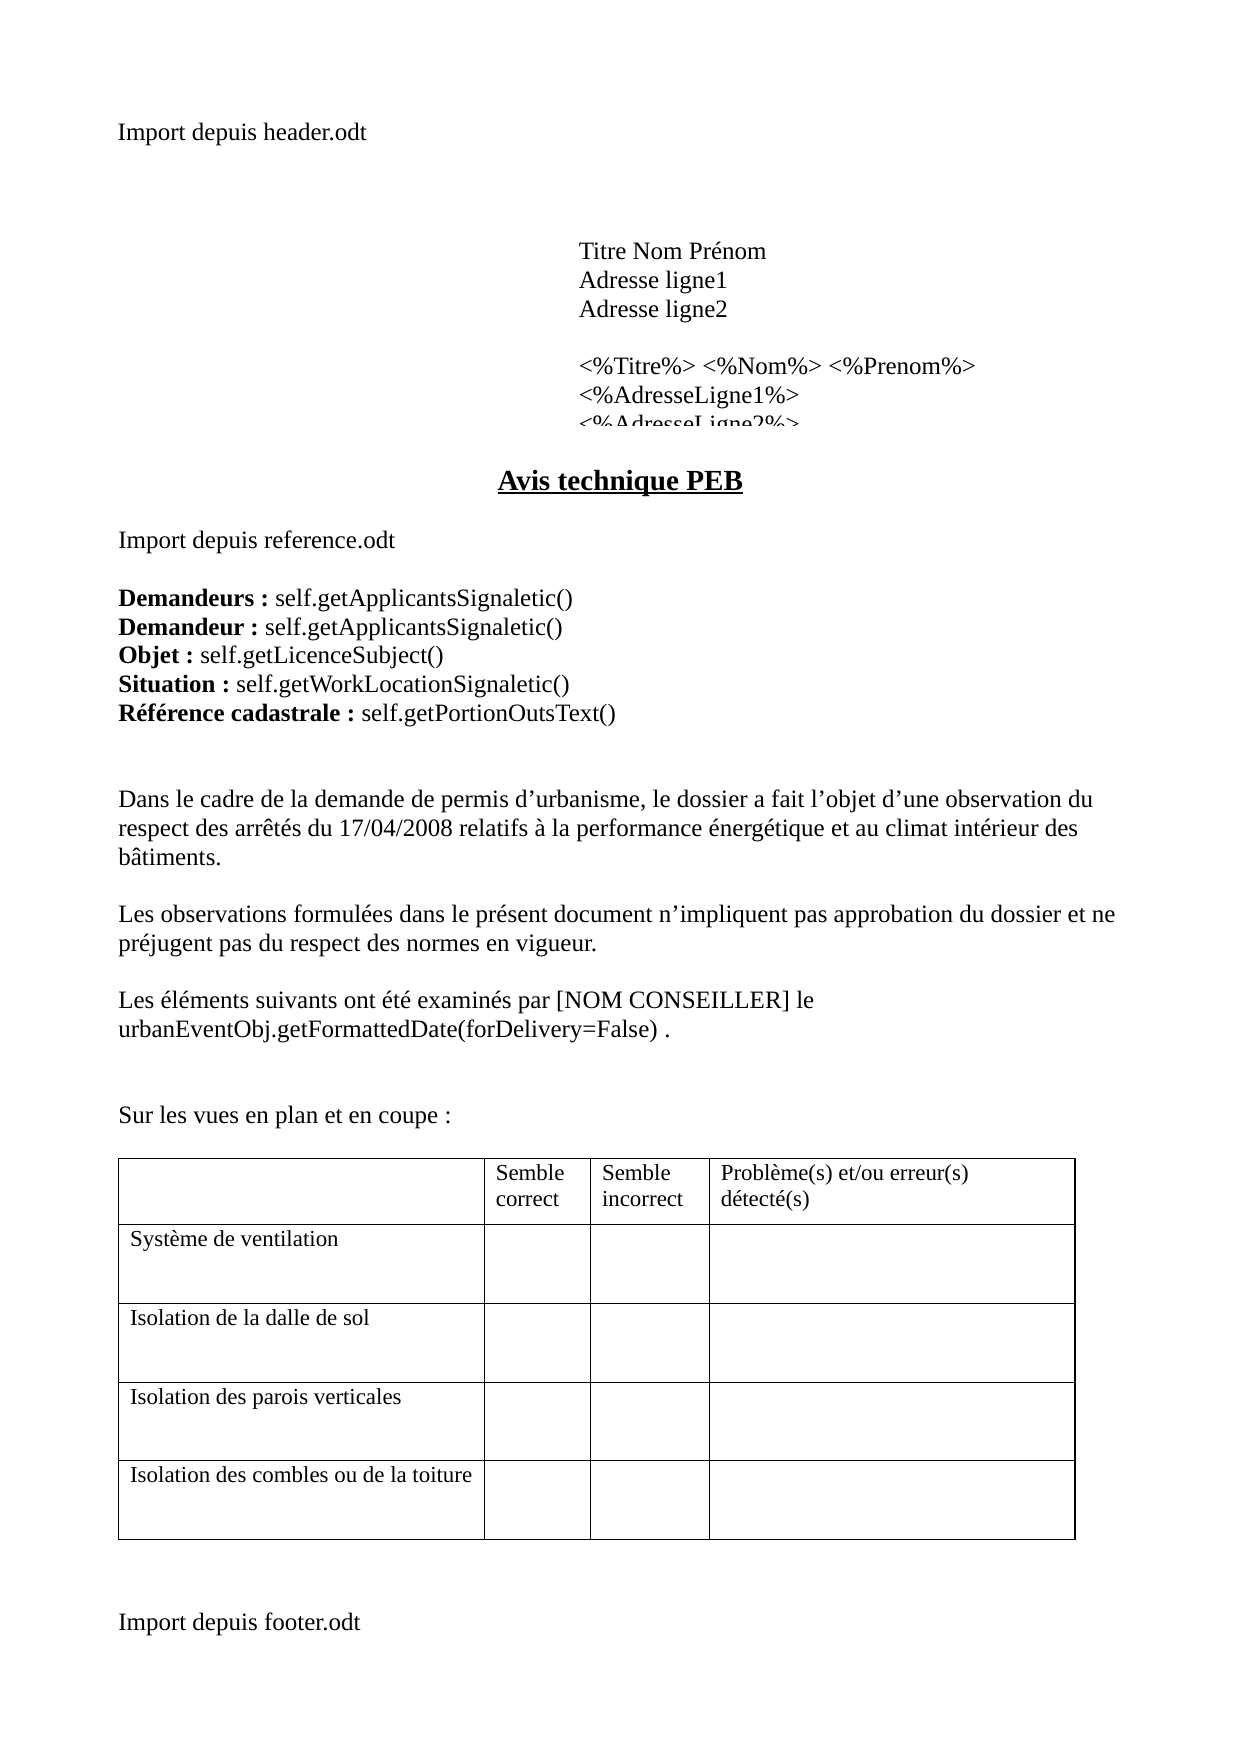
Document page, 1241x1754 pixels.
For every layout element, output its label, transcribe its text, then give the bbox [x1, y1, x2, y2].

table_cell [485, 1461, 590, 1539]
table_cell Isolation de la dalle de sol [119, 1304, 484, 1382]
text Les éléments suivants ont été examinés par [NOM CONSEILLER] le urbanEventObj.getFormattedDate(forDelivery=False) . [118, 985, 1122, 1043]
table_cell [485, 1304, 590, 1382]
text Dans le cadre de la demande de permis d’urbanisme, le dossier a fait l’objet d’une observation du respect des arrêtés du 17/04/2008 relatifs à la performance énergétique et au climat intérieur des bâtiments. [118, 784, 1122, 870]
table_header Problème(s) et/ou erreur(s) détecté(s) [710, 1159, 1074, 1224]
table_cell [485, 1383, 590, 1460]
table_cell [591, 1461, 709, 1539]
text Objet : self.getLicenceSubject() [118, 640, 1122, 669]
text Import depuis reference.odt [118, 525, 1122, 554]
text <%Titre%> <%Nom%> <%Prenom%> <%AdresseLigne1%> <%AdresseLigne2%> [578, 351, 1086, 425]
table_cell [710, 1461, 1074, 1539]
text Les observations formulées dans le présent document n’impliquent pas approbation du dossier et ne préjugent pas du respect des normes en vigueur. [118, 899, 1122, 957]
table_cell [710, 1304, 1074, 1382]
table_header Semble correct [485, 1159, 590, 1224]
text Titre Nom Prénom Adresse ligne1 Adresse ligne2 [578, 236, 1086, 322]
table_header Semble incorrect [591, 1159, 709, 1224]
table_cell [591, 1225, 709, 1303]
table_cell Système de ventilation [119, 1225, 484, 1303]
table_header [119, 1159, 484, 1224]
text Situation : self.getWorkLocationSignaletic() [118, 669, 1122, 698]
table_cell [591, 1383, 709, 1460]
text Demandeurs : self.getApplicantsSignaletic() [118, 583, 1122, 612]
table_cell Isolation des combles ou de la toiture [119, 1461, 484, 1539]
table_cell [710, 1383, 1074, 1460]
text Référence cadastrale : self.getPortionOutsText() [118, 698, 1122, 727]
text Demandeur : self.getApplicantsSignaletic() [118, 612, 1122, 640]
text Sur les vues en plan et en coupe : [118, 1100, 1122, 1129]
table_cell [485, 1225, 590, 1303]
table_cell [591, 1304, 709, 1382]
title Avis technique PEB [118, 463, 1122, 497]
table_cell [710, 1225, 1074, 1303]
text Import depuis header.odt [117, 117, 538, 146]
table_cell Isolation des parois verticales [119, 1383, 484, 1460]
